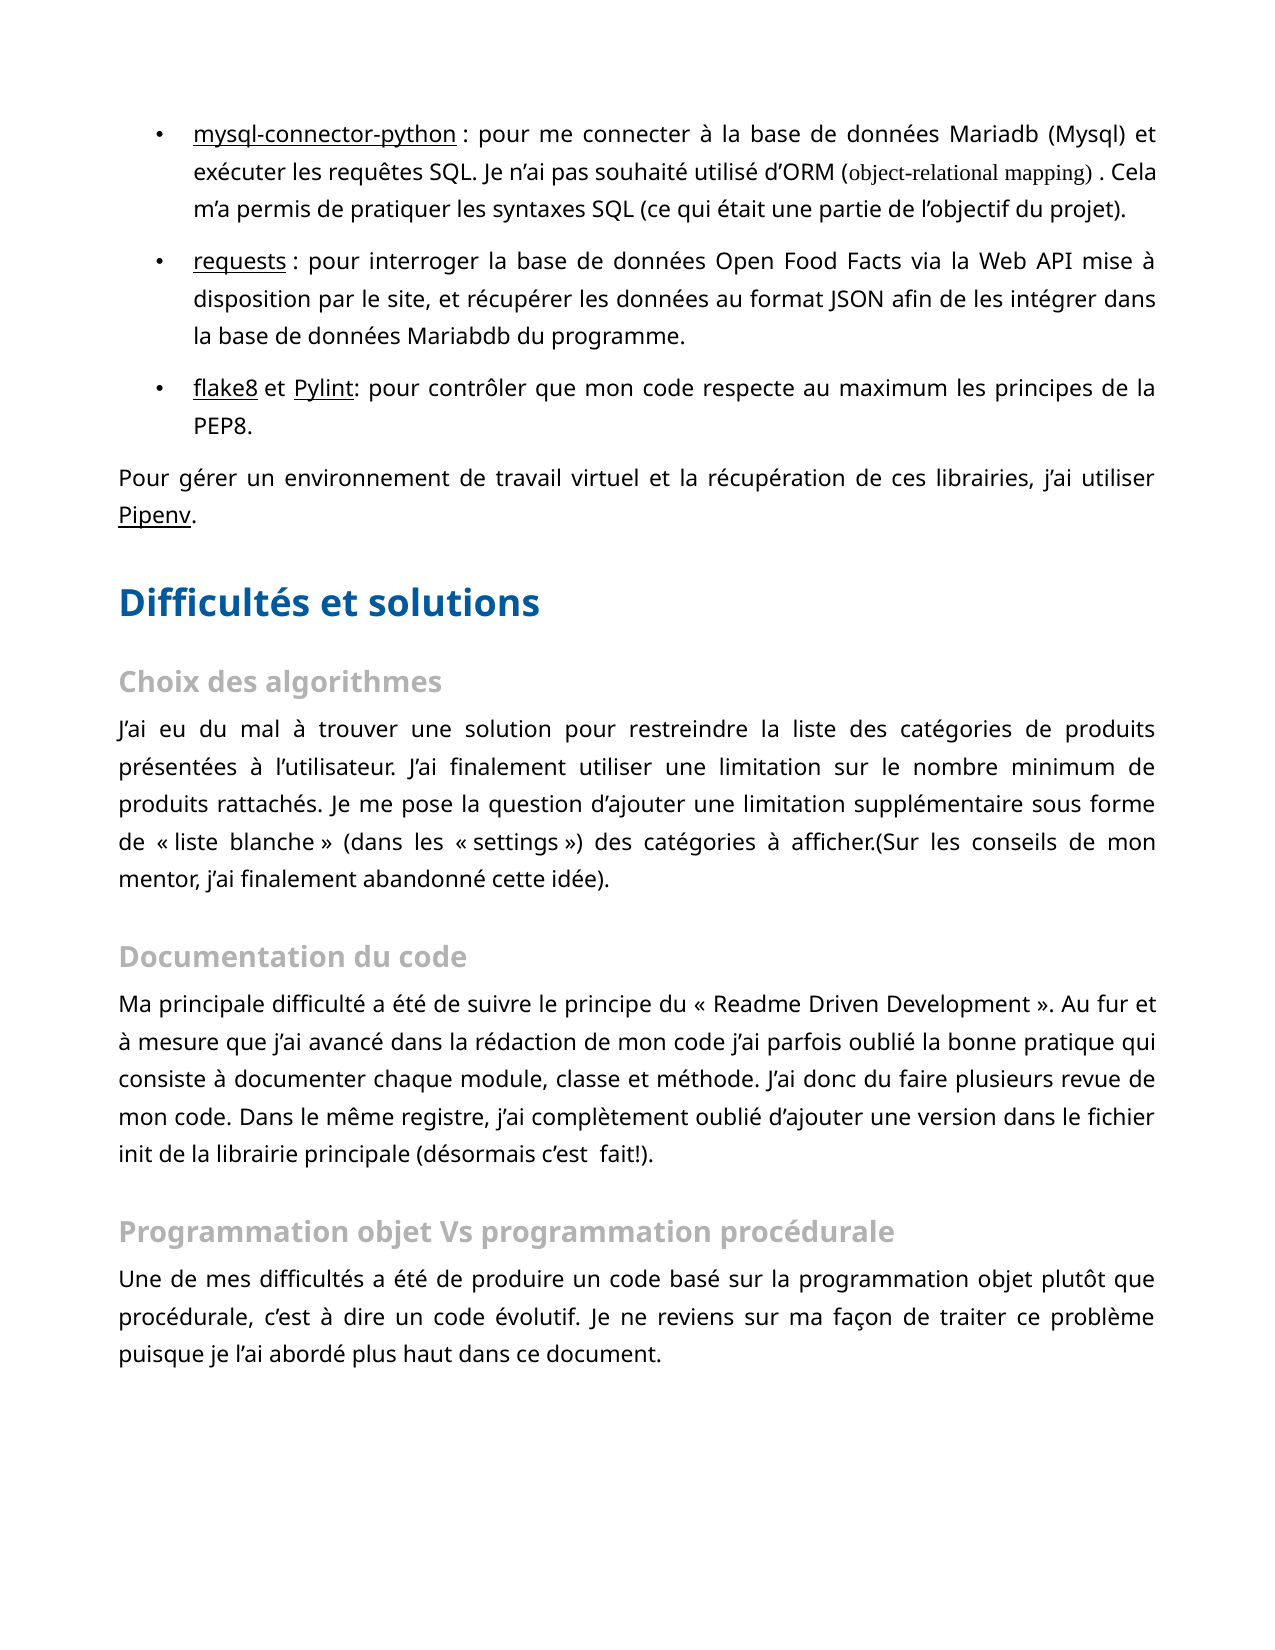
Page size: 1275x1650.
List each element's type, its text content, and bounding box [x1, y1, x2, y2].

subtitle Documentation du code [118, 936, 1157, 976]
list mysql-connector-python : pour me connecter à la base de données Mariadb (Mysql) et exécuter les requêtes SQL. Je n’ai pas souhaité utilisé d’ORM (object-relational mapping) . Cela m’a permis de pratiquer les syntaxes SQL (ce qui était une partie de l’objectif du projet). [156, 118, 1157, 224]
subtitle Programmation objet Vs programmation procédurale [118, 1211, 1157, 1251]
subtitle Difficultés et solutions [118, 576, 1157, 627]
text Ma principale difficulté a été de suivre le principe du « Readme Driven Development ». Au fur et à mesure que j’ai avancé dans la rédaction de mon code j’ai parfois oublié la bonne pratique qui consiste à documenter chaque module, classe et méthode. J’ai donc du faire plusieurs revue de mon code. Dans le même registre, j’ai complètement oublié d’ajouter une version dans le fichier init de la librairie principale (désormais c’est fait!). [118, 988, 1157, 1169]
text Pour gérer un environnement de travail virtuel et la récupération de ces librairies, j’ai utiliser Pipenv. [118, 462, 1157, 531]
text J’ai eu du mal à trouver une solution pour restreindre la liste des catégories de produits présentées à l’utilisateur. J’ai finalement utiliser une limitation sur le nombre minimum de produits rattachés. Je me pose la question d’ajouter une limitation supplémentaire sous forme de « liste blanche » (dans les « settings ») des catégories à afficher.(Sur les conseils de mon mentor, j’ai finalement abandonné cette idée). [118, 713, 1157, 894]
text Une de mes difficultés a été de produire un code basé sur la programmation objet plutôt que procédurale, c’est à dire un code évolutif. Je ne reviens sur ma façon de traiter ce problème puisque je l’ai abordé plus haut dans ce document. [118, 1263, 1157, 1369]
subtitle Choix des algorithmes [118, 661, 1157, 701]
list flake8 et Pylint: pour contrôler que mon code respecte au maximum les principes de la PEP8. [156, 372, 1157, 441]
list requests : pour interroger la base de données Open Food Facts via la Web API mise à disposition par le site, et récupérer les données au format JSON afin de les intégrer dans la base de données Mariabdb du programme. [156, 245, 1157, 351]
